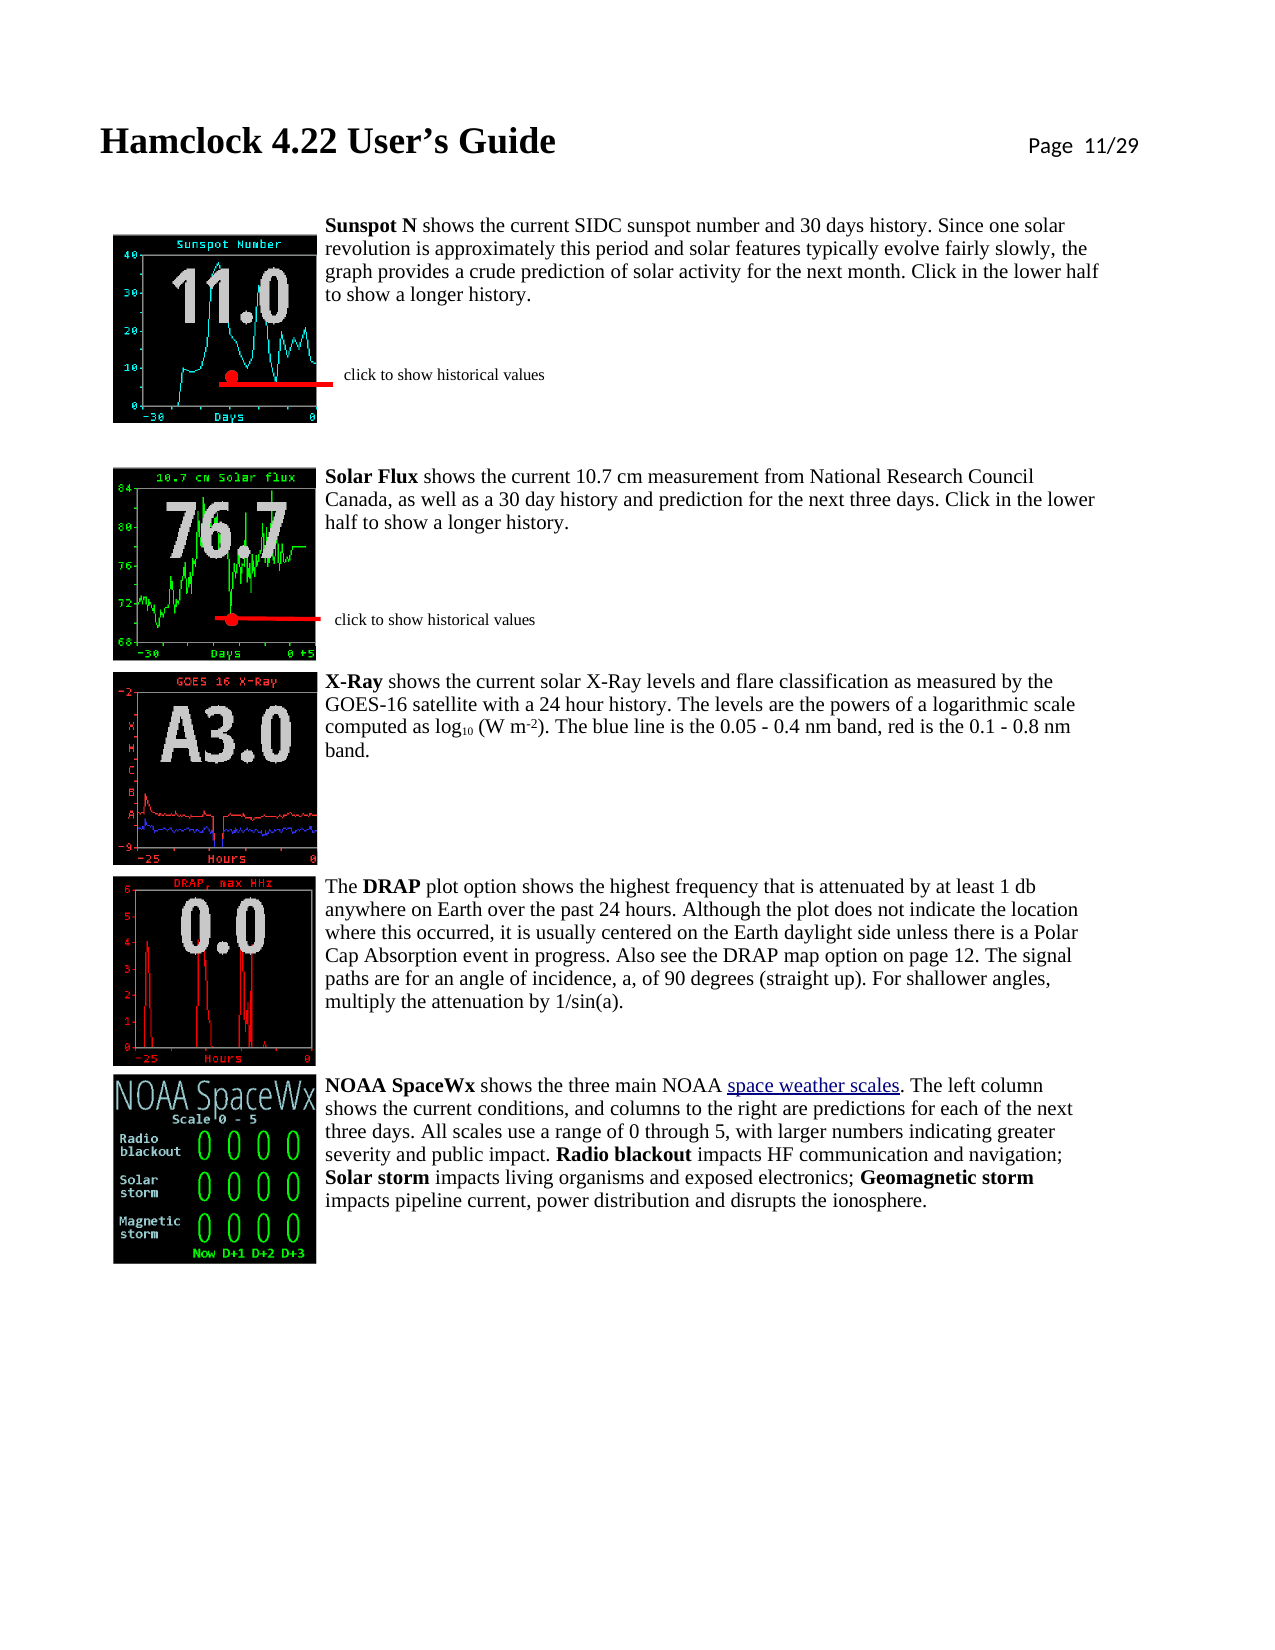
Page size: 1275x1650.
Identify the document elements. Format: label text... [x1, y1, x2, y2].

picture [113, 672, 318, 865]
text Solar Flux shows the current 10.7 cm measurement from National Research Council Canada, as well as a 30 day history and prediction for the next three days. Click in the lower half to show a longer history. [325, 465, 1101, 534]
picture [113, 1074, 317, 1264]
text Sunspot N shows the current SIDC sunspot number and 30 days history. Since one solar revolution is approximately this period and solar features typically evolve fairly slowly, the graph provides a crude prediction of solar activity for the next month. Click in the lower half to show a longer history. [325, 214, 1101, 306]
picture [113, 467, 316, 661]
text The DRAP plot option shows the highest frequency that is attenuated by at least 1 db anywhere on Earth over the past 24 hours. Although the plot does not indicate the location where this occurred, it is usually centered on the Earth daylight side unless there is a Polar Cap Absorption event in progress. Also see the DRAP map option on page 12. The signal paths are for an angle of incidence, a, of 90 degrees (straight up). For shallower angles, multiply the attenuation by 1/sin(a). [325, 875, 1110, 1013]
text NOAA SpaceWx shows the three main NOAA space weather scales. The left column shows the current conditions, and columns to the right are predictions for each of the next three days. All scales use a range of 0 through 5, with larger numbers indicating greater severity and public impact. Radio blackout impacts HF communication and navigation; Solar storm impacts living organisms and exposed electronics; Geomagnetic storm impacts pipeline current, power distribution and disrupts the ionosphere. [325, 1074, 1082, 1212]
text click to show historical values [344, 365, 1157, 384]
picture [113, 876, 316, 1066]
text X-Ray shows the current solar X-Ray levels and flare classification as measured by the GOES-16 satellite with a 24 hour history. The levels are the powers of a logarithmic scale computed as log10 (W m-2). The blue line is the 0.05 - 0.4 nm band, red is the 0.1 - 0.8 nm band. [325, 670, 1110, 762]
picture [113, 234, 317, 423]
text click to show historical values [334, 609, 1157, 628]
